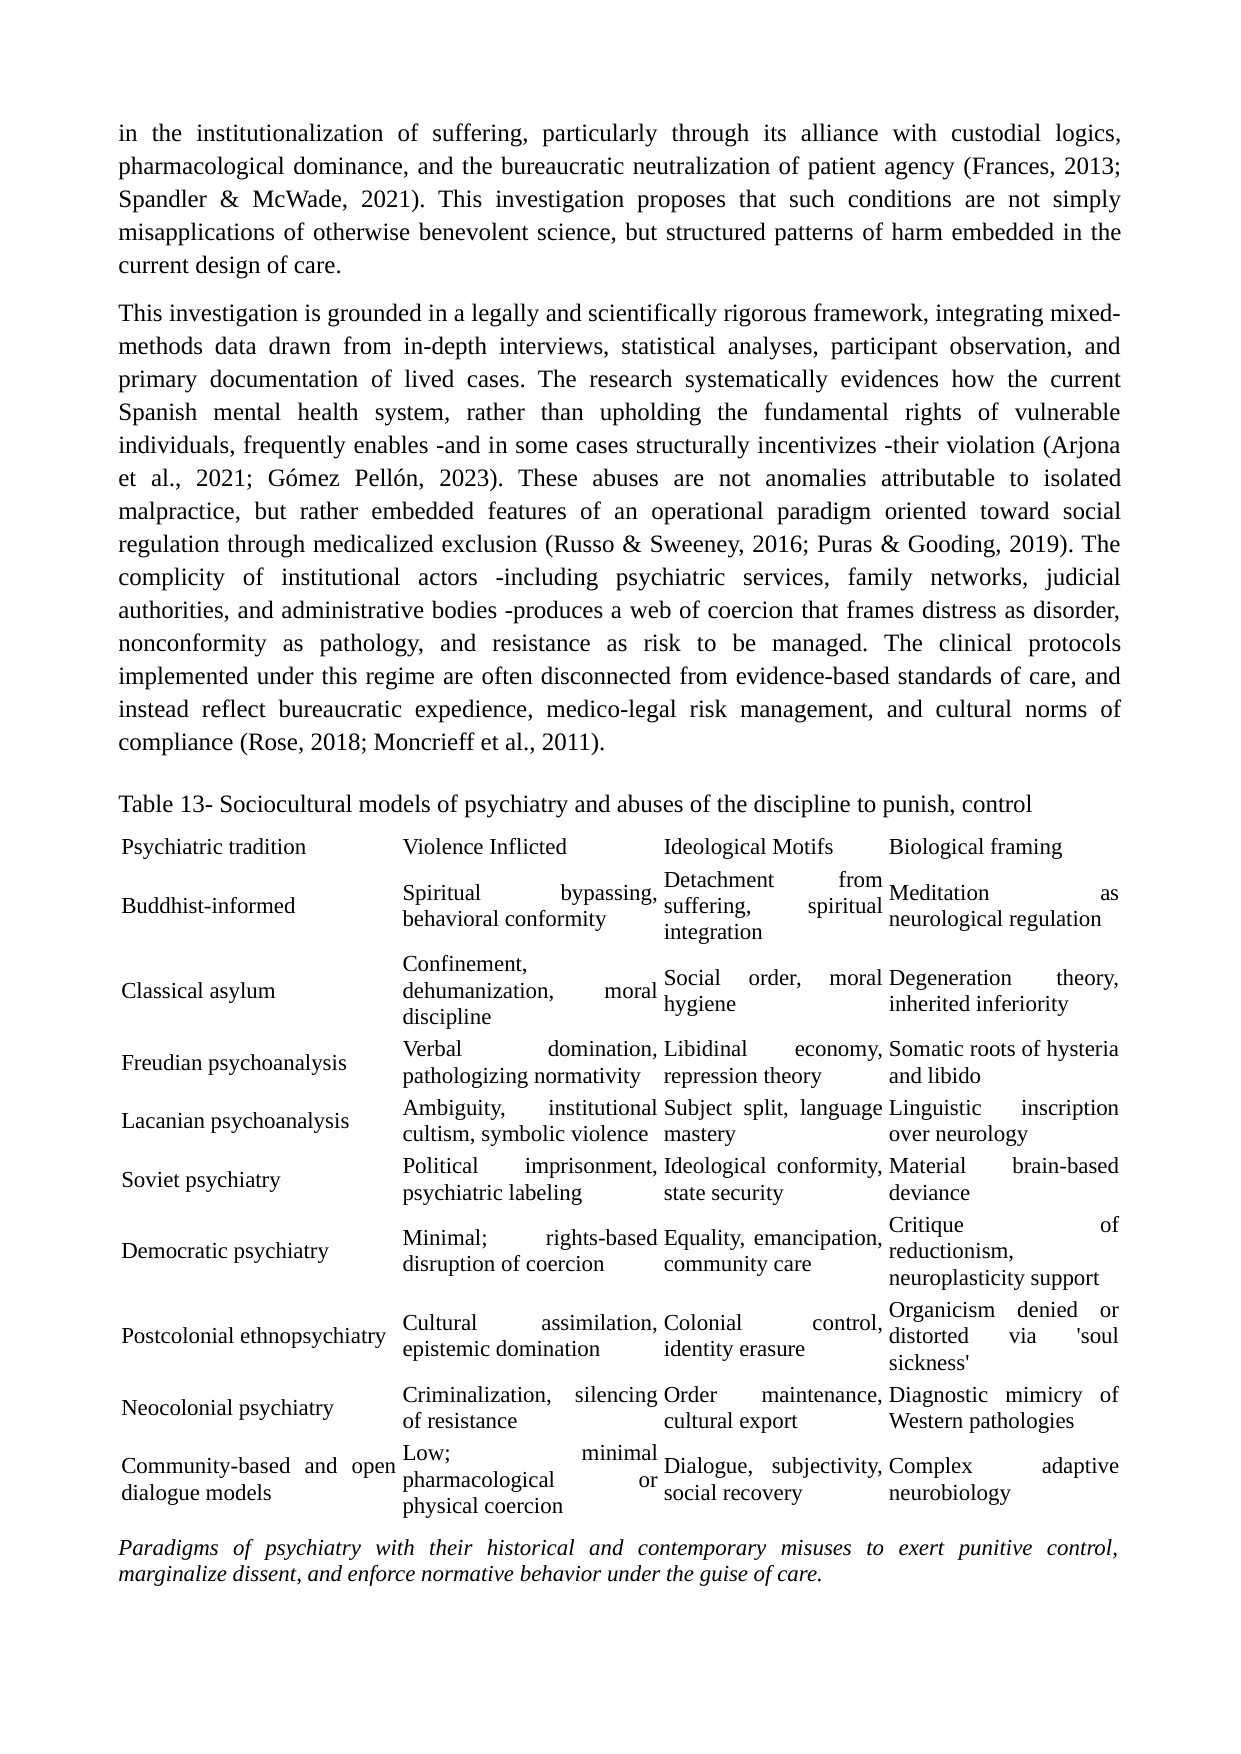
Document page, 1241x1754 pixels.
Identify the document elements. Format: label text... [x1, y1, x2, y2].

table_cell Soviet psychiatry [118, 1150, 399, 1208]
table_cell Ambiguity, institutional cultism, symbolic violence [399, 1091, 661, 1149]
table_cell Neocolonial psychiatry [118, 1378, 399, 1436]
table_cell Buddhist-informed [118, 863, 399, 948]
text This investigation is grounded in a legally and scientifically rigorous framework, integrating mixed-methods data drawn from in-depth interviews, statistical analyses, participant observation, and primary documentation of lived cases. The research systematically evidences how the current Spanish mental health system, rather than upholding the fundamental rights of vulnerable individuals, frequently enables -and in some cases structurally incentivizes -their violation (Arjona et al., 2021; Gómez Pellón, 2023). These abuses are not anomalies attributable to isolated malpractice, but rather embedded features of an operational paradigm oriented toward social regulation through medicalized exclusion (Russo & Sweeney, 2016; Puras & Gooding, 2019). The complicity of institutional actors -including psychiatric services, family networks, judicial authorities, and administrative bodies -produces a web of coercion that frames distress as disorder, nonconformity as pathology, and resistance as risk to be managed. The clinical protocols implemented under this regime are often disconnected from evidence-based standards of care, and instead reflect bureaucratic expedience, medico-legal risk management, and cultural norms of compliance (Rose, 2018; Moncrieff et al., 2011). [118, 298, 1122, 756]
table_cell Democratic psychiatry [118, 1208, 399, 1293]
table_cell Minimal; rights-based disruption of coercion [399, 1208, 661, 1293]
table_cell Low; minimal pharmacological or physical coercion [399, 1436, 661, 1521]
table_header Violence Inflicted [399, 831, 661, 863]
table_cell Libidinal economy, repression theory [661, 1033, 886, 1091]
table_cell Classical asylum [118, 948, 399, 1032]
table_cell Organicism denied or distorted via 'soul sickness' [886, 1293, 1122, 1378]
text in the institutionalization of suffering, particularly through its alliance with custodial logics, pharmacological dominance, and the bureaucratic neutralization of patient agency (Frances, 2013; Spandler & McWade, 2021). This investigation proposes that such conditions are not simply misapplications of otherwise benevolent science, but structured patterns of harm embedded in the current design of care. [118, 118, 1122, 279]
table_cell Postcolonial ethnopsychiatry [118, 1293, 399, 1378]
text Paradigms of psychiatry with their historical and contemporary misuses to exert punitive control, marginalize dissent, and enforce normative behavior under the guise of care. [118, 1534, 1122, 1587]
table_cell Equality, emancipation, community care [661, 1208, 886, 1293]
table_cell Lacanian psychoanalysis [118, 1091, 399, 1149]
table_cell Order maintenance, cultural export [661, 1378, 886, 1436]
table_cell Diagnostic mimicry of Western pathologies [886, 1378, 1122, 1436]
subtitle Table 13- Sociocultural models of psychiatry and abuses of the discipline to punish, control [118, 789, 1122, 818]
table_header Biological framing [886, 831, 1122, 863]
table_cell Subject split, language mastery [661, 1091, 886, 1149]
table_cell Verbal domination, pathologizing normativity [399, 1033, 661, 1091]
table_cell Political imprisonment, psychiatric labeling [399, 1150, 661, 1208]
table_cell Social order, moral hygiene [661, 948, 886, 1032]
table_header Psychiatric tradition [118, 831, 399, 863]
table_cell Ideological conformity, state security [661, 1150, 886, 1208]
table_cell Cultural assimilation, epistemic domination [399, 1293, 661, 1378]
table_cell Critique of reductionism, neuroplasticity support [886, 1208, 1122, 1293]
table_cell Confinement, dehumanization, moral discipline [399, 948, 661, 1032]
table_cell Dialogue, subjectivity, social recovery [661, 1436, 886, 1521]
table_cell Freudian psychoanalysis [118, 1033, 399, 1091]
table_cell Criminalization, silencing of resistance [399, 1378, 661, 1436]
table_header Ideological Motifs [661, 831, 886, 863]
table_cell Somatic roots of hysteria and libido [886, 1033, 1122, 1091]
table_cell Linguistic inscription over neurology [886, 1091, 1122, 1149]
table_cell Material brain-based deviance [886, 1150, 1122, 1208]
table_cell Detachment from suffering, spiritual integration [661, 863, 886, 948]
table_cell Degeneration theory, inherited inferiority [886, 948, 1122, 1032]
table_cell Meditation as neurological regulation [886, 863, 1122, 948]
table_cell Spiritual bypassing, behavioral conformity [399, 863, 661, 948]
table_cell Complex adaptive neurobiology [886, 1436, 1122, 1521]
table_cell Colonial control, identity erasure [661, 1293, 886, 1378]
table_cell Community-based and open dialogue models [118, 1436, 399, 1521]
